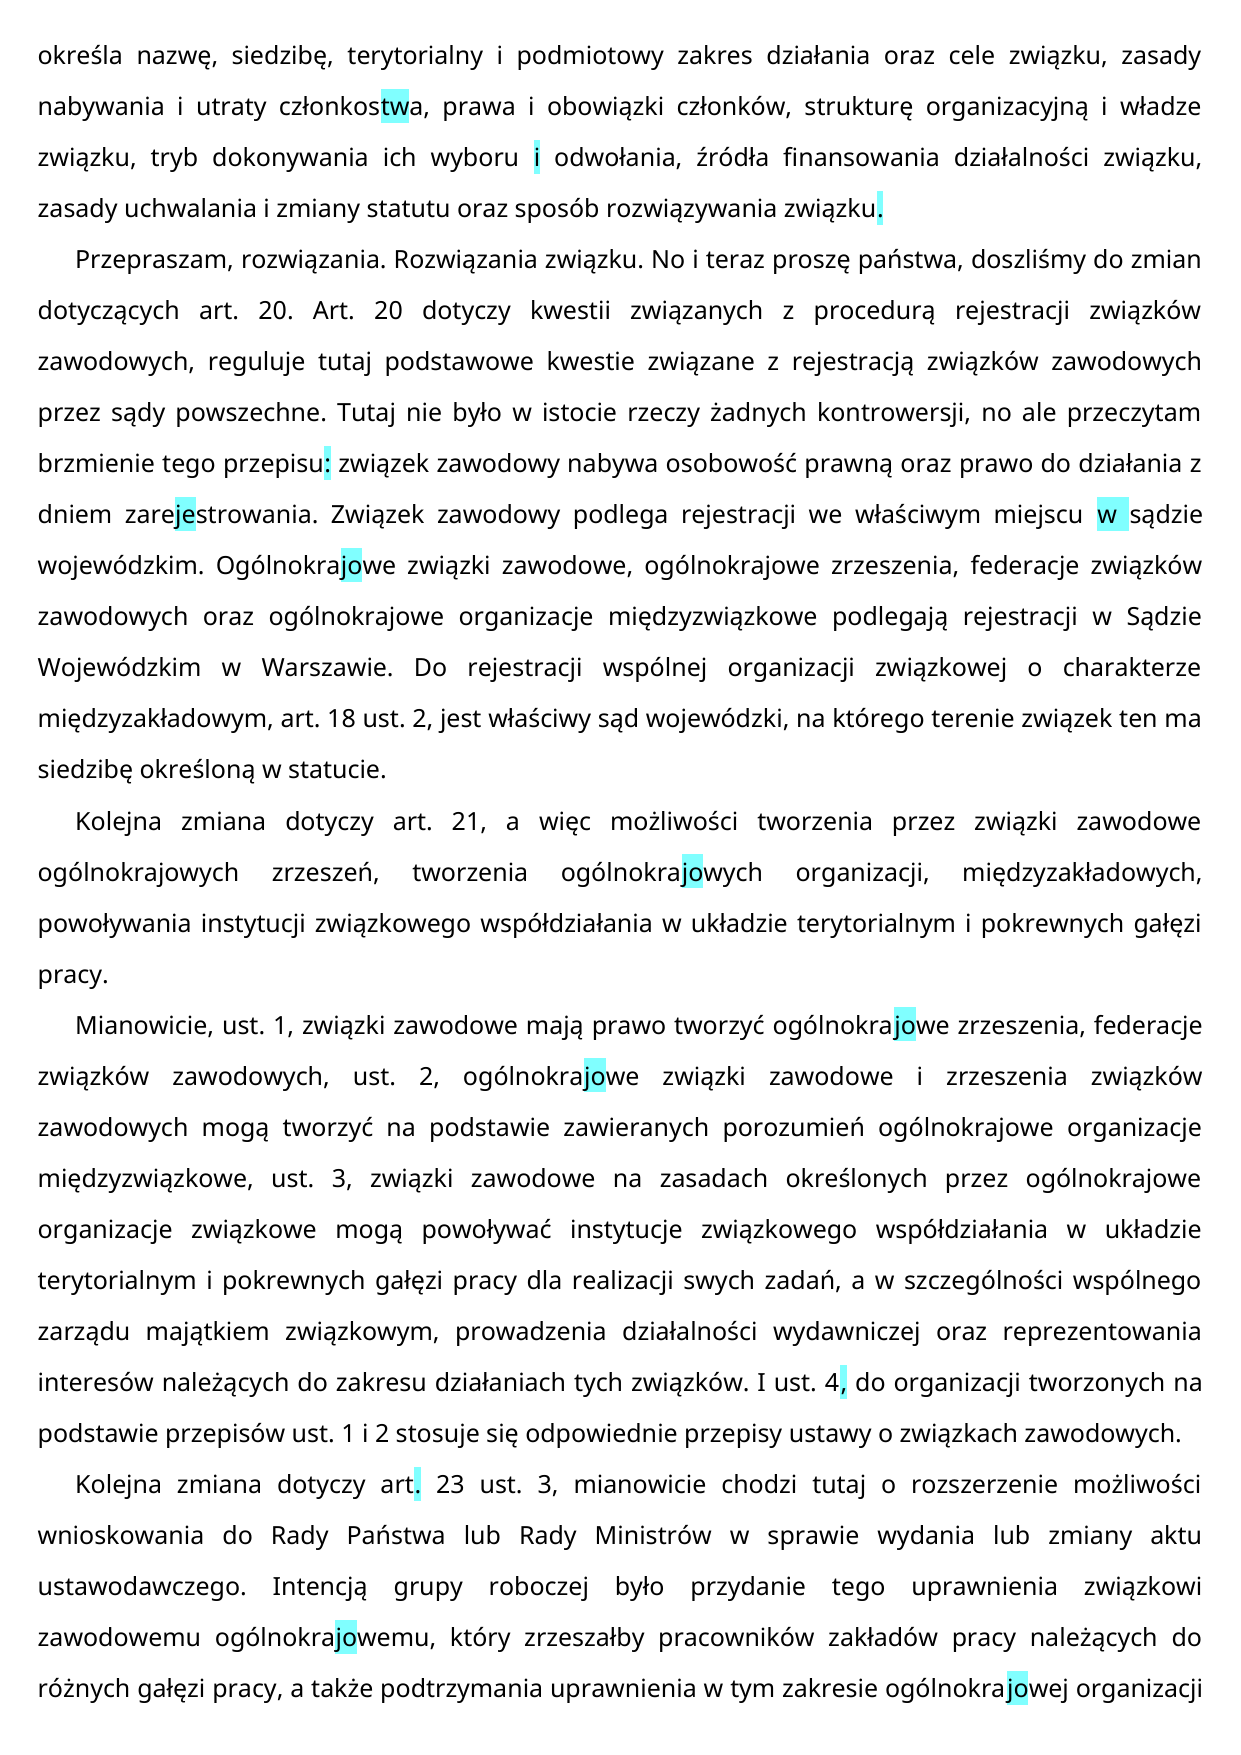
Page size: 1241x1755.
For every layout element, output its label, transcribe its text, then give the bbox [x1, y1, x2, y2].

text Przepraszam, rozwiązania. Rozwiązania związku. No i teraz proszę państwa, doszliśmy do zmian dotyczących art. 20. Art. 20 dotyczy kwestii związanych z procedurą rejestracji związków zawodowych, reguluje tutaj podstawowe kwestie związane z rejestracją związków zawodowych przez sądy powszechne. Tutaj nie było w istocie rzeczy żadnych kontrowersji, no ale przeczytam brzmienie tego przepisu: związek zawodowy nabywa osobowość prawną oraz prawo do działania z dniem zarejestrowania. Związek zawodowy podlega rejestracji we właściwym miejscu w sądzie wojewódzkim. Ogólnokrajowe związki zawodowe, ogólnokrajowe zrzeszenia, federacje związków zawodowych oraz ogólnokrajowe organizacje międzyzwiązkowe podlegają rejestracji w Sądzie Wojewódzkim w Warszawie. Do rejestracji wspólnej organizacji związkowej o charakterze międzyzakładowym, art. 18 ust. 2, jest właściwy sąd wojewódzki, na którego terenie związek ten ma siedzibę określoną w statucie. [37, 242, 1203, 786]
text Mianowicie, ust. 1, związki zawodowe mają prawo tworzyć ogólnokrajowe zrzeszenia, federacje związków zawodowych, ust. 2, ogólnokrajowe związki zawodowe i zrzeszenia związków zawodowych mogą tworzyć na podstawie zawieranych porozumień ogólnokrajowe organizacje międzyzwiązkowe, ust. 3, związki zawodowe na zasadach określonych przez ogólnokrajowe organizacje związkowe mogą powoływać instytucje związkowego współdziałania w układzie terytorialnym i pokrewnych gałęzi pracy dla realizacji swych zadań, a w szczególności wspólnego zarządu majątkiem związkowym, prowadzenia działalności wydawniczej oraz reprezentowania interesów należących do zakresu działaniach tych związków. I ust. 4, do organizacji tworzonych na podstawie przepisów ust. 1 i 2 stosuje się odpowiednie przepisy ustawy o związkach zawodowych. [37, 1007, 1203, 1450]
text określa nazwę, siedzibę, terytorialny i podmiotowy zakres działania oraz cele związku, zasady nabywania i utraty członkostwa, prawa i obowiązki członków, strukturę organizacyjną i władze związku, tryb dokonywania ich wyboru i odwołania, źródła finansowania działalności związku, zasady uchwalania i zmiany statutu oraz sposób rozwiązywania związku. [37, 37, 1203, 225]
text Kolejna zmiana dotyczy art. 23 ust. 3, mianowicie chodzi tutaj o rozszerzenie możliwości wnioskowania do Rady Państwa lub Rady Ministrów w sprawie wydania lub zmiany aktu ustawodawczego. Intencją grupy roboczej było przydanie tego uprawnienia związkowi zawodowemu ogólnokrajowemu, który zrzeszałby pracowników zakładów pracy należących do różnych gałęzi pracy, a także podtrzymania uprawnienia w tym zakresie ogólnokrajowej organizacji [37, 1467, 1203, 1705]
text Kolejna zmiana dotyczy art. 21, a więc możliwości tworzenia przez związki zawodowe ogólnokrajowych zrzeszeń, tworzenia ogólnokrajowych organizacji, międzyzakładowych, powoływania instytucji związkowego współdziałania w układzie terytorialnym i pokrewnych gałęzi pracy. [37, 803, 1203, 990]
